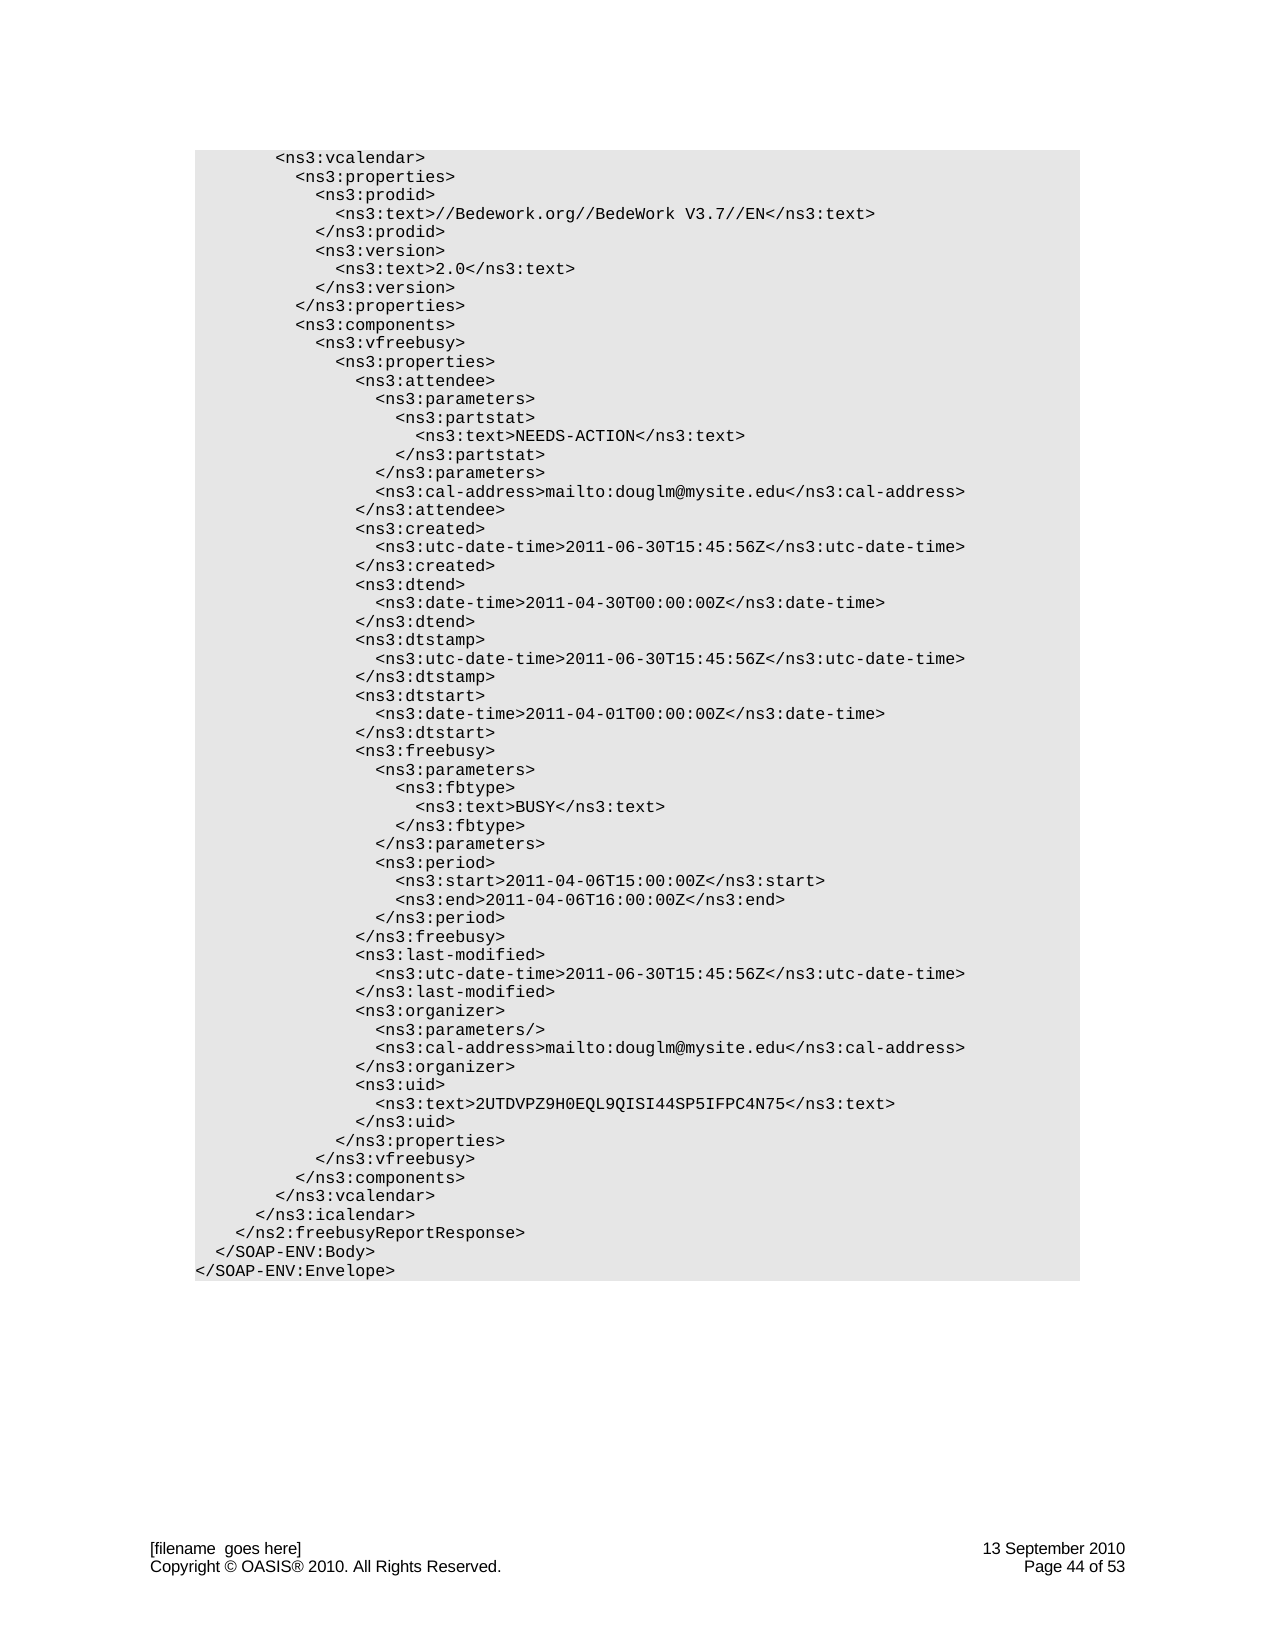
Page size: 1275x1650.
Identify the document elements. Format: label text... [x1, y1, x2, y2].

text </ns2:freebusyReportResponse> [195, 1225, 1080, 1244]
text <ns3:dtend> [195, 576, 1080, 595]
text </ns3:attendee> [195, 502, 1080, 521]
text </ns3:last-modified> [195, 984, 1080, 1003]
text </SOAP-ENV:Body> [195, 1244, 1080, 1262]
text <ns3:fbtype> [195, 780, 1080, 799]
text <ns3:text>NEEDS-ACTION</ns3:text> [195, 428, 1080, 447]
text <ns3:dtstart> [195, 688, 1080, 706]
text <ns3:version> [195, 243, 1080, 261]
text <ns3:properties> [195, 354, 1080, 372]
text <ns3:freebusy> [195, 743, 1080, 762]
text </SOAP-ENV:Envelope> [195, 1262, 1080, 1281]
text <ns3:parameters> [195, 391, 1080, 409]
text <ns3:cal-address>mailto:douglm@mysite.edu</ns3:cal-address> [195, 1040, 1080, 1058]
text </ns3:components> [195, 1170, 1080, 1188]
text </ns3:icalendar> [195, 1207, 1080, 1225]
text <ns3:period> [195, 854, 1080, 873]
text </ns3:parameters> [195, 465, 1080, 484]
text </ns3:version> [195, 280, 1080, 298]
text </ns3:dtstart> [195, 725, 1080, 743]
text <ns3:last-modified> [195, 947, 1080, 966]
text <ns3:end>2011-04-06T16:00:00Z</ns3:end> [195, 892, 1080, 910]
text <ns3:properties> [195, 168, 1080, 187]
text </ns3:partstat> [195, 447, 1080, 465]
text <ns3:utc-date-time>2011-06-30T15:45:56Z</ns3:utc-date-time> [195, 651, 1080, 669]
text <ns3:parameters> [195, 762, 1080, 780]
text <ns3:cal-address>mailto:douglm@mysite.edu</ns3:cal-address> [195, 484, 1080, 502]
text <ns3:prodid> [195, 187, 1080, 206]
text </ns3:period> [195, 910, 1080, 929]
text </ns3:vfreebusy> [195, 1151, 1080, 1170]
text <ns3:date-time>2011-04-01T00:00:00Z</ns3:date-time> [195, 706, 1080, 725]
text <ns3:components> [195, 317, 1080, 335]
text </ns3:uid> [195, 1114, 1080, 1133]
text <ns3:created> [195, 521, 1080, 539]
text </ns3:parameters> [195, 836, 1080, 854]
text </ns3:created> [195, 558, 1080, 576]
text <ns3:dtstamp> [195, 632, 1080, 651]
text <ns3:vfreebusy> [195, 335, 1080, 354]
text </ns3:properties> [195, 298, 1080, 317]
text </ns3:fbtype> [195, 817, 1080, 836]
text </ns3:prodid> [195, 224, 1080, 243]
text <ns3:text>BUSY</ns3:text> [195, 799, 1080, 817]
text <ns3:uid> [195, 1077, 1080, 1096]
text </ns3:organizer> [195, 1058, 1080, 1077]
text <ns3:organizer> [195, 1003, 1080, 1021]
text <ns3:date-time>2011-04-30T00:00:00Z</ns3:date-time> [195, 595, 1080, 613]
text </ns3:dtend> [195, 613, 1080, 632]
text <ns3:attendee> [195, 372, 1080, 391]
text <ns3:text>2.0</ns3:text> [195, 261, 1080, 280]
text <ns3:start>2011-04-06T15:00:00Z</ns3:start> [195, 873, 1080, 892]
text <ns3:vcalendar> [195, 150, 1080, 168]
text </ns3:properties> [195, 1133, 1080, 1151]
text <ns3:utc-date-time>2011-06-30T15:45:56Z</ns3:utc-date-time> [195, 966, 1080, 984]
text </ns3:vcalendar> [195, 1188, 1080, 1207]
text <ns3:utc-date-time>2011-06-30T15:45:56Z</ns3:utc-date-time> [195, 539, 1080, 558]
text <ns3:partstat> [195, 409, 1080, 428]
text <ns3:parameters/> [195, 1021, 1080, 1040]
text <ns3:text>//Bedework.org//BedeWork V3.7//EN</ns3:text> [195, 206, 1080, 224]
text <ns3:text>2UTDVPZ9H0EQL9QISI44SP5IFPC4N75</ns3:text> [195, 1096, 1080, 1114]
text </ns3:dtstamp> [195, 669, 1080, 688]
text </ns3:freebusy> [195, 929, 1080, 947]
